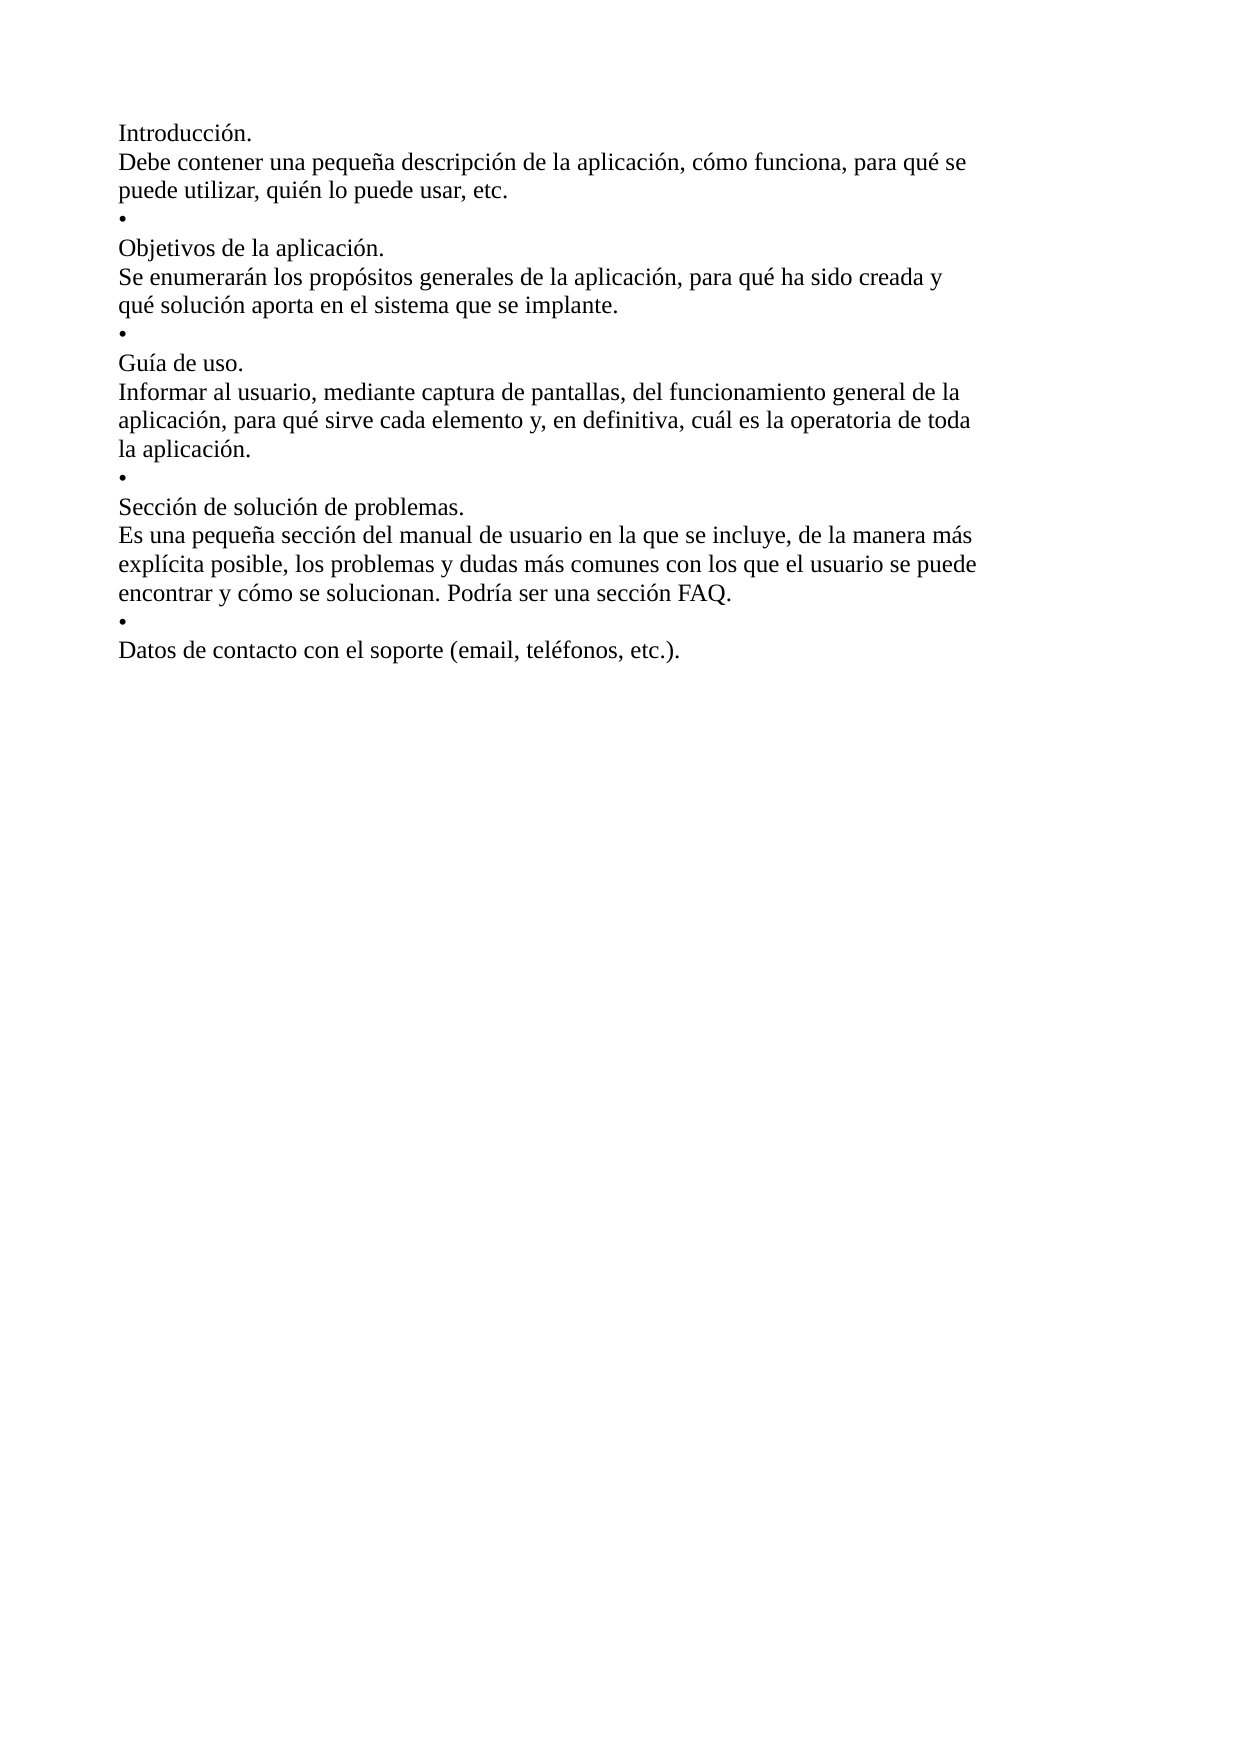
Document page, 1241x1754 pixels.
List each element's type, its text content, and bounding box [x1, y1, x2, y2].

text Sección de solución de problemas. [118, 492, 1122, 521]
text explícita posible, los problemas y dudas más comunes con los que el usuario se puede [118, 549, 1122, 578]
text Datos de contacto con el soporte (email, teléfonos, etc.). [118, 636, 1122, 664]
text Es una pequeña sección del manual de usuario en la que se incluye, de la manera más [118, 521, 1122, 549]
text qué solución aporta en el sistema que se implante. [118, 291, 1122, 319]
text • [118, 319, 1122, 348]
text • [118, 204, 1122, 233]
text la aplicación. [118, 434, 1122, 463]
text Se enumerarán los propósitos generales de la aplicación, para qué ha sido creada y [118, 262, 1122, 291]
text encontrar y cómo se solucionan. Podría ser una sección FAQ. [118, 578, 1122, 607]
text • [118, 463, 1122, 492]
text • [118, 607, 1122, 636]
text Objetivos de la aplicación. [118, 233, 1122, 262]
text Informar al usuario, mediante captura de pantallas, del funcionamiento general de la [118, 377, 1122, 406]
text puede utilizar, quién lo puede usar, etc. [118, 176, 1122, 204]
text Debe contener una pequeña descripción de la aplicación, cómo funciona, para qué se [118, 147, 1122, 176]
text Guía de uso. [118, 348, 1122, 377]
text Introducción. [118, 118, 1122, 147]
text aplicación, para qué sirve cada elemento y, en definitiva, cuál es la operatoria de toda [118, 406, 1122, 434]
